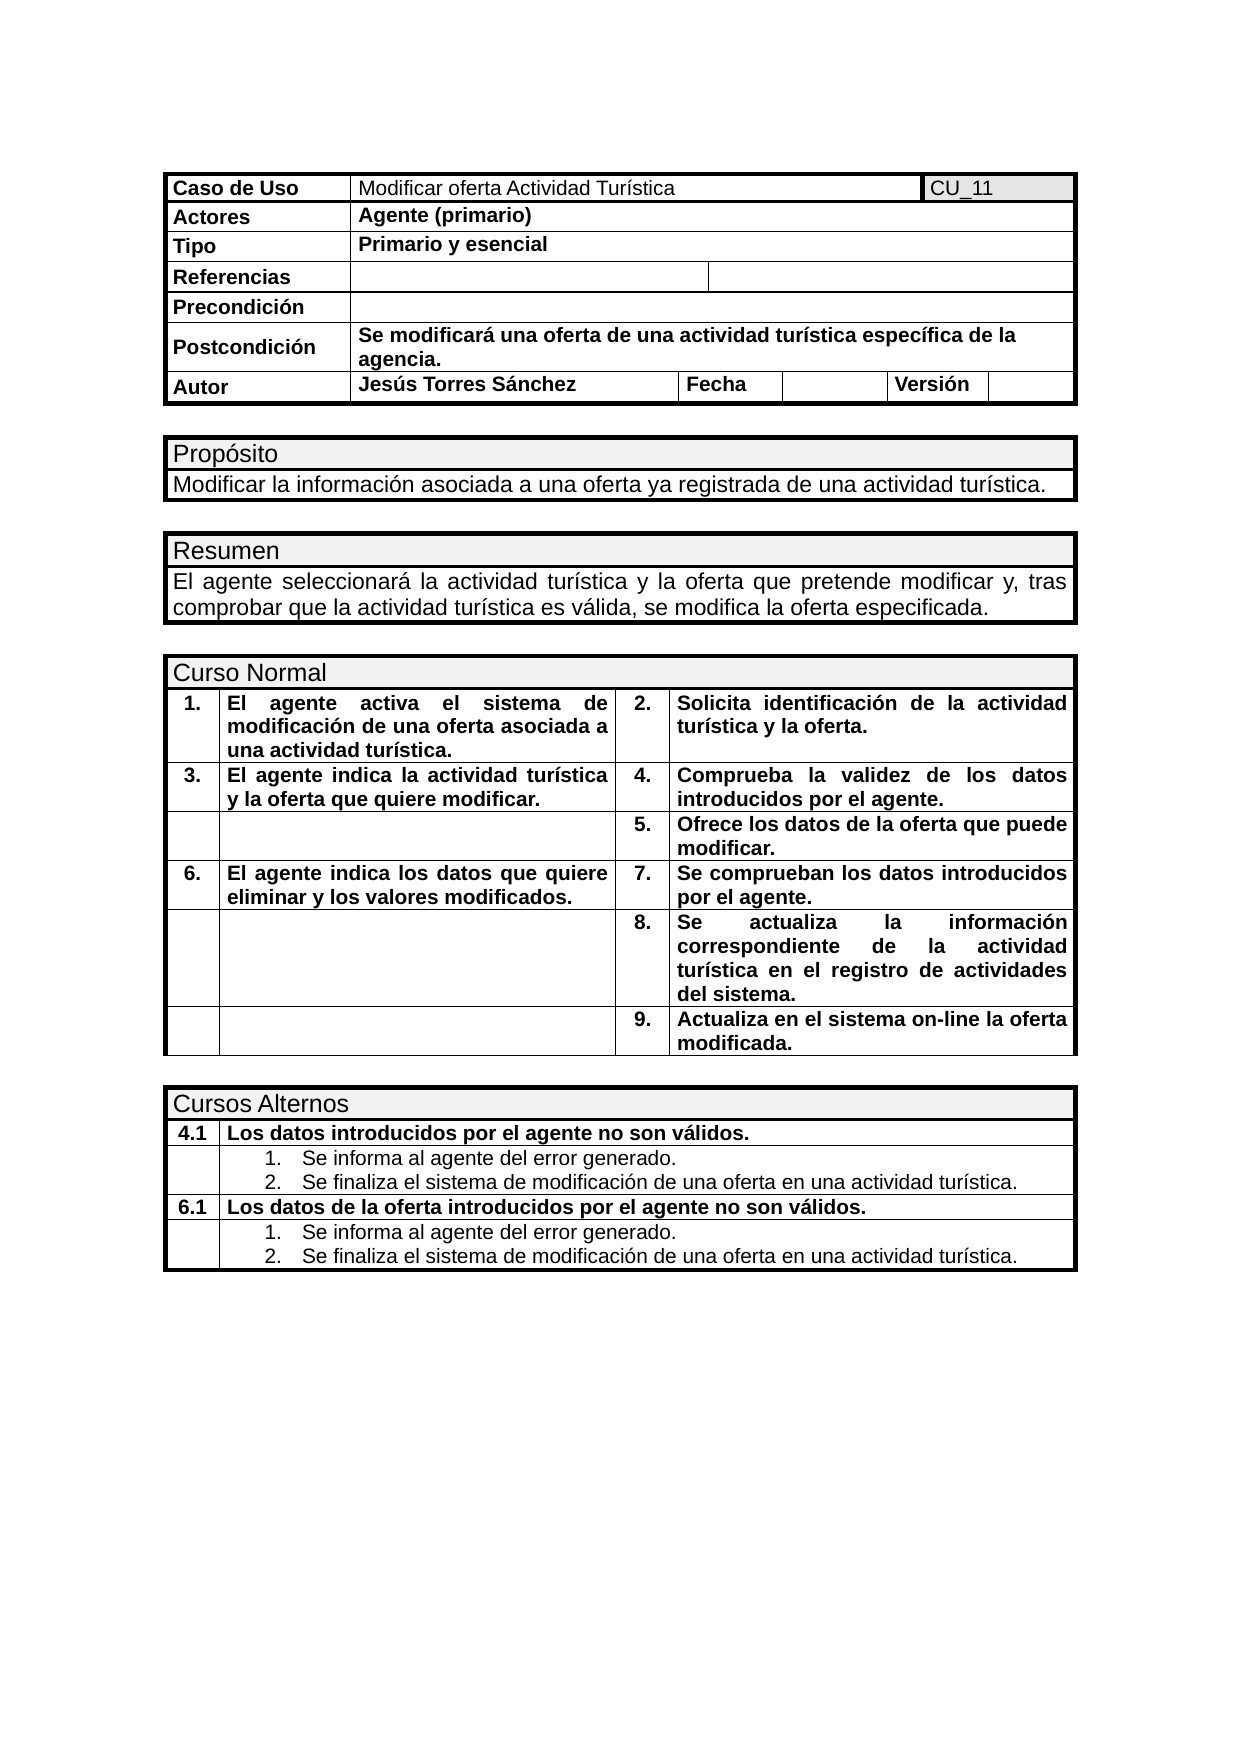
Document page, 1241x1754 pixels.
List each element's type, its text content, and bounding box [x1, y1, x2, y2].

table_cell [783, 372, 887, 401]
table_cell Actualiza en el sistema on-line la oferta modificada. [670, 1007, 1073, 1055]
table_header CU_11 [925, 176, 1073, 200]
table_cell [220, 1007, 615, 1055]
table_cell 4. [616, 763, 669, 811]
table_cell [709, 262, 1073, 291]
table_cell Tipo [168, 232, 350, 261]
table_cell Fecha [679, 372, 782, 401]
table_cell Se informa al agente del error generado. Se finaliza el sistema de modificación de una oferta en una actividad turística. [220, 1220, 1073, 1268]
table_cell Agente (primario) [351, 203, 1073, 231]
table_cell [168, 1220, 219, 1268]
table_header Modificar oferta Actividad Turística [351, 176, 920, 200]
table_cell 5. [616, 812, 669, 860]
table_cell [351, 262, 708, 291]
table_cell [989, 372, 1073, 401]
table_cell El agente seleccionará la actividad turística y la oferta que pretende modificar y, tras comprobar que la actividad turística es válida, se modifica la oferta especificada. [168, 568, 1073, 620]
table_cell Se modificará una oferta de una actividad turística específica de la agencia. [351, 323, 1073, 371]
table_cell Se actualiza la información correspondiente de la actividad turística en el registro de actividades del sistema. [670, 910, 1073, 1006]
table_header Cursos Alternos [168, 1090, 1073, 1118]
table_cell Se informa al agente del error generado. Se finaliza el sistema de modificación de una oferta en una actividad turística. [220, 1146, 1073, 1194]
table_cell 4.1 [168, 1121, 219, 1145]
table_cell [168, 910, 219, 1006]
table_cell Modificar la información asociada a una oferta ya registrada de una actividad turística. [168, 471, 1073, 498]
table_cell 1. [168, 690, 219, 762]
table_cell Autor [168, 372, 350, 401]
table_cell Jesús Torres Sánchez [351, 372, 678, 401]
table_cell 9. [616, 1007, 669, 1055]
table_cell [220, 910, 615, 1006]
table_cell Comprueba la validez de los datos introducidos por el agente. [670, 763, 1073, 811]
table_header Propósito [168, 440, 1073, 468]
table_header Caso de Uso [168, 176, 350, 200]
table_cell 3. [168, 763, 219, 811]
table_cell 2. [616, 690, 669, 762]
table_cell Se comprueban los datos introducidos por el agente. [670, 861, 1073, 909]
table_cell Referencias [168, 262, 350, 291]
table_cell [168, 1146, 219, 1194]
table_header Curso Normal [168, 658, 1073, 687]
table_cell 8. [616, 910, 669, 1006]
table_cell [168, 812, 219, 860]
table_cell [220, 812, 615, 860]
table_cell Versión [888, 372, 988, 401]
table_cell El agente indica los datos que quiere eliminar y los valores modificados. [220, 861, 615, 909]
table_cell [351, 293, 1073, 322]
table_cell Ofrece los datos de la oferta que puede modificar. [670, 812, 1073, 860]
table_cell Precondición [168, 293, 350, 322]
table_cell 7. [616, 861, 669, 909]
table_cell Actores [168, 203, 350, 231]
table_cell El agente activa el sistema de modificación de una oferta asociada a una actividad turística. [220, 690, 615, 762]
table_cell Primario y esencial [351, 232, 1073, 261]
table_cell 6.1 [168, 1195, 219, 1219]
table_cell Los datos introducidos por el agente no son válidos. [220, 1121, 1073, 1145]
table_cell 6. [168, 861, 219, 909]
table_header Resumen [168, 536, 1073, 564]
table_cell Solicita identificación de la actividad turística y la oferta. [670, 690, 1073, 762]
table_cell [168, 1007, 219, 1055]
table_cell El agente indica la actividad turística y la oferta que quiere modificar. [220, 763, 615, 811]
table_cell Los datos de la oferta introducidos por el agente no son válidos. [220, 1195, 1073, 1219]
table_cell Postcondición [168, 323, 350, 371]
